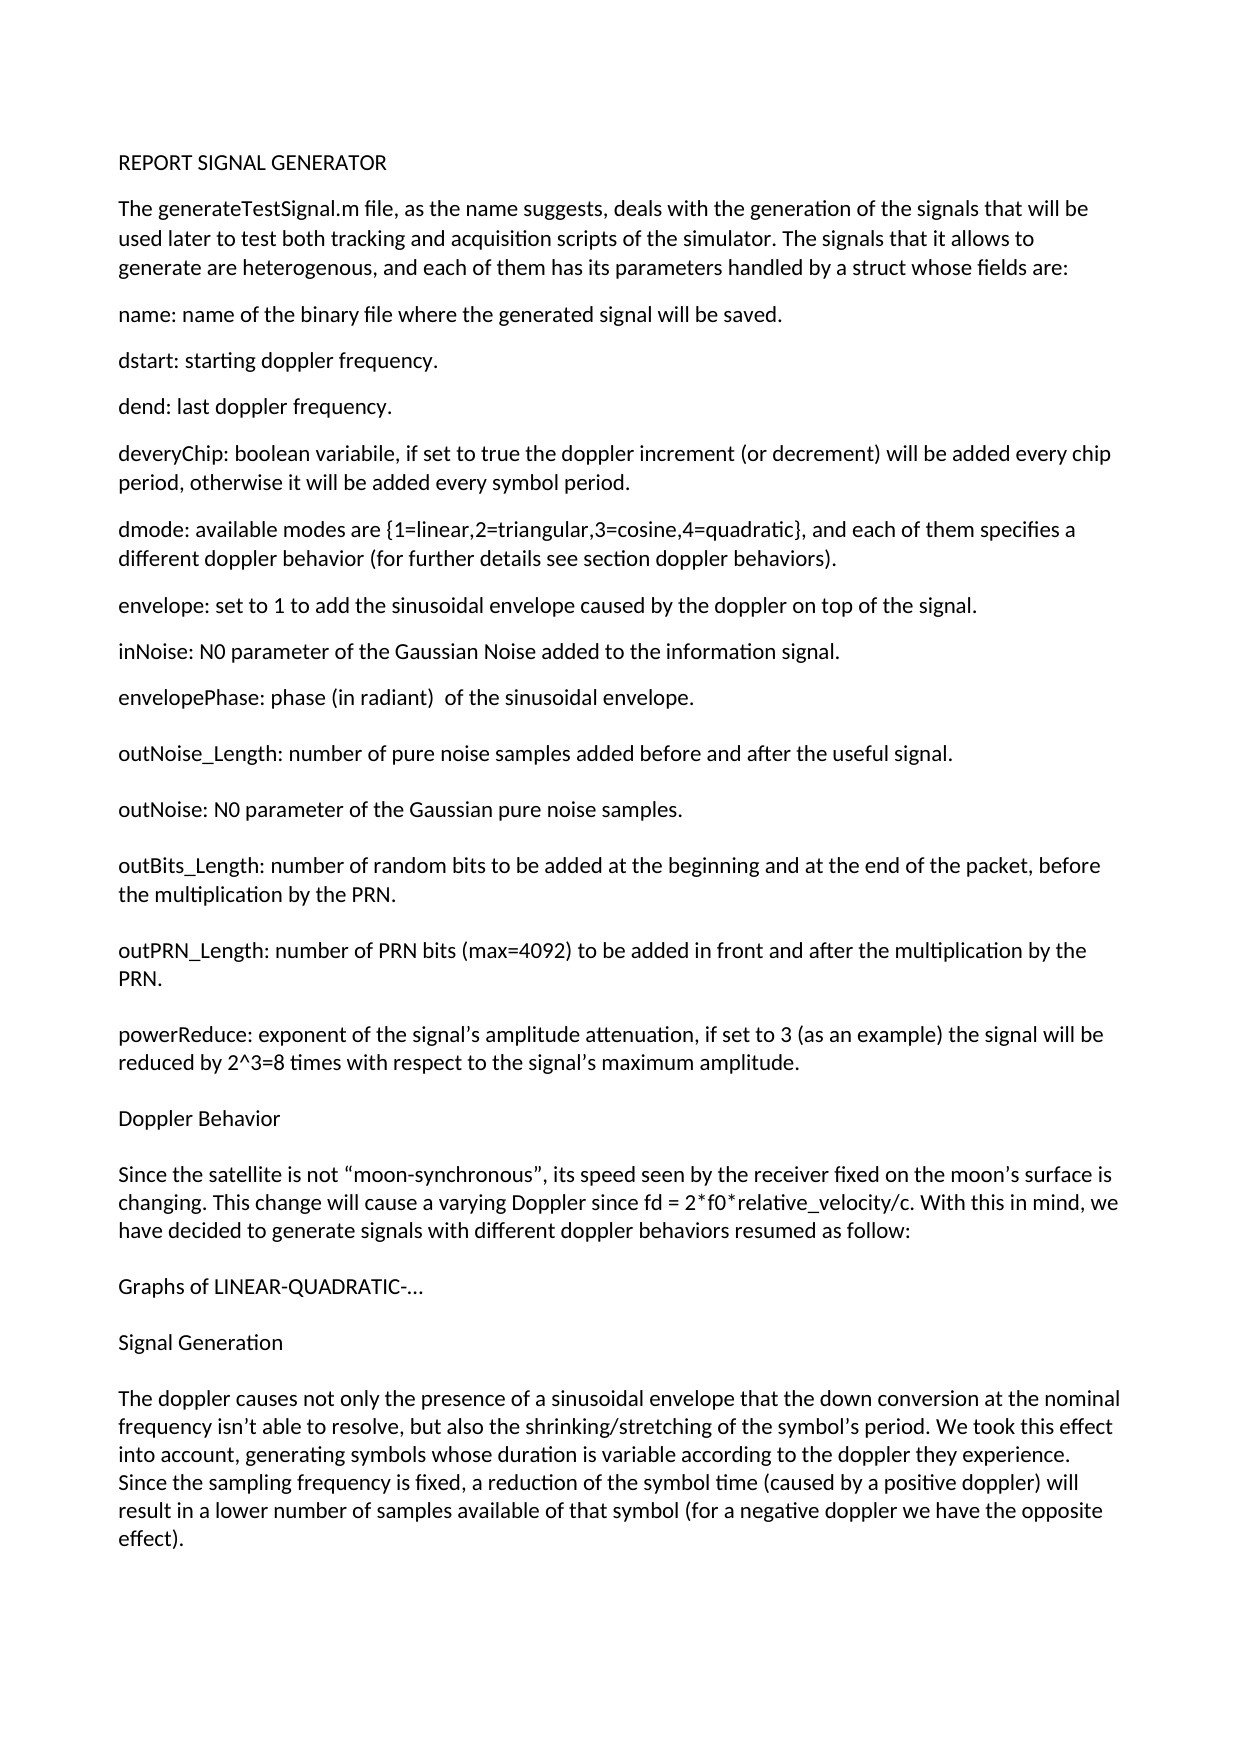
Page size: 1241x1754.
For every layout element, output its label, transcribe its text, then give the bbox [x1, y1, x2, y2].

text envelopePhase: phase (in radiant) of the sinusoidal envelope. [118, 683, 1122, 712]
text dstart: starting doppler frequency. [118, 346, 1122, 374]
text Graphs of LINEAR-QUADRATIC-… [118, 1272, 1122, 1300]
text envelope: set to 1 to add the sinusoidal envelope caused by the doppler on top of the signal. [118, 591, 1122, 619]
text dmode: available modes are {1=linear,2=triangular,3=cosine,4=quadratic}, and each of them specifies a different doppler behavior (for further details see section doppler behaviors). [118, 515, 1122, 572]
text name: name of the binary file where the generated signal will be saved. [118, 300, 1122, 328]
text deveryChip: boolean variabile, if set to true the doppler increment (or decrement) will be added every chip period, otherwise it will be added every symbol period. [118, 439, 1122, 496]
text outPRN_Length: number of PRN bits (max=4092) to be added in front and after the multiplication by the PRN. [118, 936, 1122, 992]
text The generateTestSignal.m file, as the name suggests, deals with the generation of the signals that will be used later to test both tracking and acquisition scripts of the simulator. The signals that it allows to generate are heterogenous, and each of them has its parameters handled by a struct whose fields are: [118, 194, 1122, 281]
text dend: last doppler frequency. [118, 392, 1122, 420]
text Signal Generation [118, 1328, 1122, 1356]
text outBits_Length: number of random bits to be added at the beginning and at the end of the packet, before the multiplication by the PRN. [118, 852, 1122, 908]
text outNoise_Length: number of pure noise samples added before and after the useful signal. [118, 739, 1122, 768]
text outNoise: N0 parameter of the Gaussian pure noise samples. [118, 796, 1122, 824]
text The doppler causes not only the presence of a sinusoidal envelope that the down conversion at the nominal frequency isn’t able to resolve, but also the shrinking/stretching of the symbol’s period. We took this effect into account, generating symbols whose duration is variable according to the doppler they experience. Since the sampling frequency is fixed, a reduction of the symbol time (caused by a positive doppler) will result in a lower number of samples available of that symbol (for a negative doppler we have the opposite effect). [118, 1384, 1122, 1552]
text inNoise: N0 parameter of the Gaussian Noise added to the information signal. [118, 637, 1122, 665]
text Doppler Behavior [118, 1104, 1122, 1132]
text REPORT SIGNAL GENERATOR [118, 148, 1122, 176]
text powerReduce: exponent of the signal’s amplitude attenuation, if set to 3 (as an example) the signal will be reduced by 2^3=8 times with respect to the signal’s maximum amplitude. [118, 1020, 1122, 1076]
text Since the satellite is not “moon-synchronous”, its speed seen by the receiver fixed on the moon’s surface is changing. This change will cause a varying Doppler since fd = 2*f0*relative_velocity/c. With this in mind, we have decided to generate signals with different doppler behaviors resumed as follow: [118, 1160, 1122, 1244]
